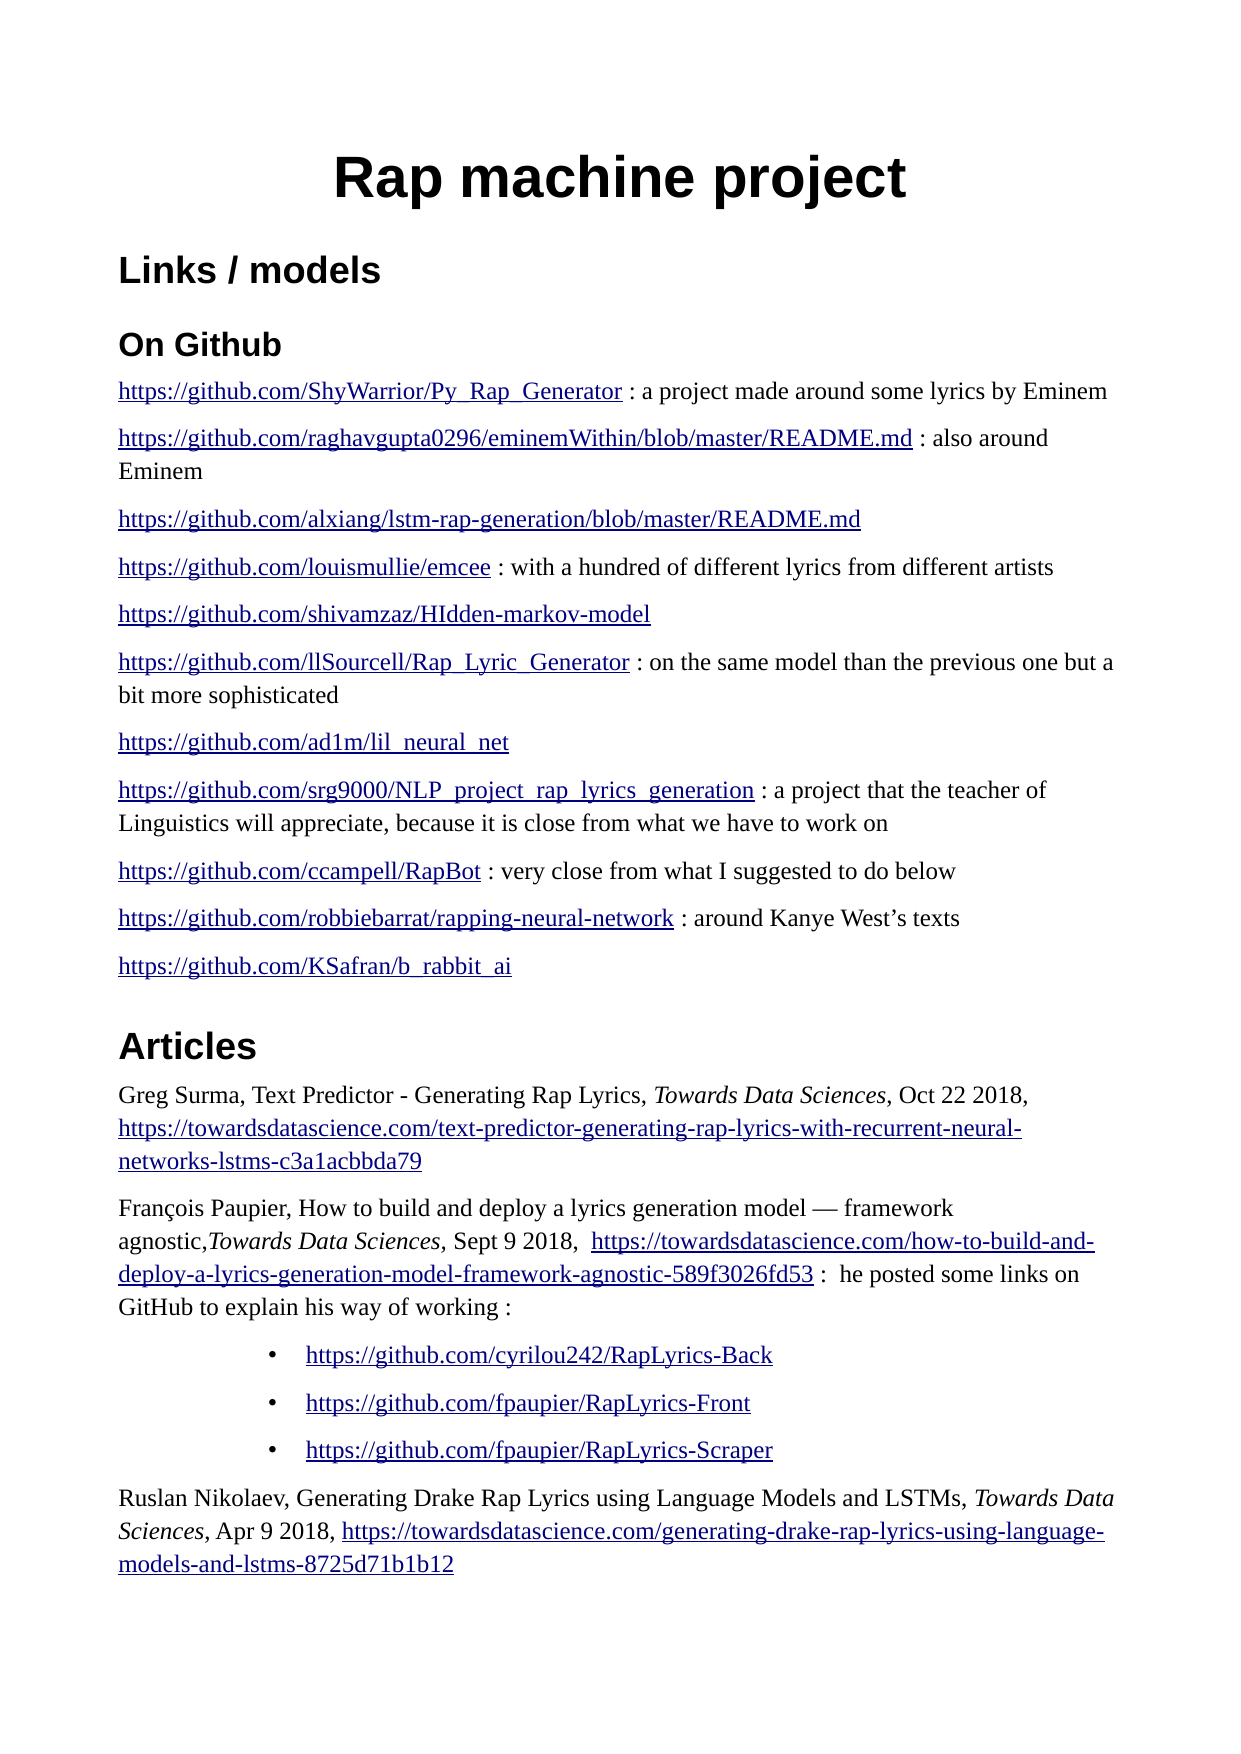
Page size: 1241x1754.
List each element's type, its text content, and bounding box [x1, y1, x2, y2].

list https://github.com/cyrilou242/RapLyrics-Back [268, 1340, 1122, 1369]
title Rap machine project [118, 143, 1122, 210]
text https://github.com/KSafran/b_rabbit_ai [118, 951, 1122, 980]
text https://github.com/shivamzaz/HIdden-markov-model [118, 599, 1122, 628]
text https://github.com/llSourcell/Rap_Lyric_Generator : on the same model than the previous one but a bit more sophisticated [118, 647, 1122, 709]
subtitle Links / models [118, 248, 1122, 291]
text https://github.com/alxiang/lstm-rap-generation/blob/master/README.md [118, 504, 1122, 533]
text https://github.com/ccampell/RapBot : very close from what I suggested to do below [118, 856, 1122, 884]
text https://github.com/louismullie/emcee : with a hundred of different lyrics from different artists [118, 552, 1122, 580]
text https://github.com/ShyWarrior/Py_Rap_Generator : a project made around some lyrics by Eminem [118, 376, 1122, 404]
text Greg Surma, Text Predictor - Generating Rap Lyrics, Towards Data Sciences, Oct 22 2018, https://towardsdatascience.com/text-predictor-generating-rap-lyrics-with-recurrent-neural-networks-lstms-c3a1acbbda79 [118, 1080, 1122, 1174]
text Ruslan Nikolaev, Generating Drake Rap Lyrics using Language Models and LSTMs, Towards Data Sciences, Apr 9 2018, https://towardsdatascience.com/generating-drake-rap-lyrics-using-language-models-and-lstms-8725d71b1b12 [118, 1483, 1122, 1578]
text https://github.com/srg9000/NLP_project_rap_lyrics_generation : a project that the teacher of Linguistics will appreciate, because it is close from what we have to work on [118, 775, 1122, 837]
text https://github.com/ad1m/lil_neural_net [118, 727, 1122, 756]
text https://github.com/raghavgupta0296/eminemWithin/blob/master/README.md : also around Eminem [118, 423, 1122, 485]
subtitle Articles [118, 1023, 1122, 1067]
text https://github.com/robbiebarrat/rapping-neural-network : around Kanye West’s texts [118, 903, 1122, 932]
list https://github.com/fpaupier/RapLyrics-Scraper [268, 1435, 1122, 1464]
text François Paupier, How to build and deploy a lyrics generation model — framework agnostic,Towards Data Sciences, Sept 9 2018, https://towardsdatascience.com/how-to-build-and-deploy-a-lyrics-generation-model-framework-agnostic-589f3026fd53 : he posted some links on GitHub to explain his way of working : [118, 1193, 1122, 1321]
subtitle On Github [118, 325, 1122, 363]
list https://github.com/fpaupier/RapLyrics-Front [268, 1388, 1122, 1416]
